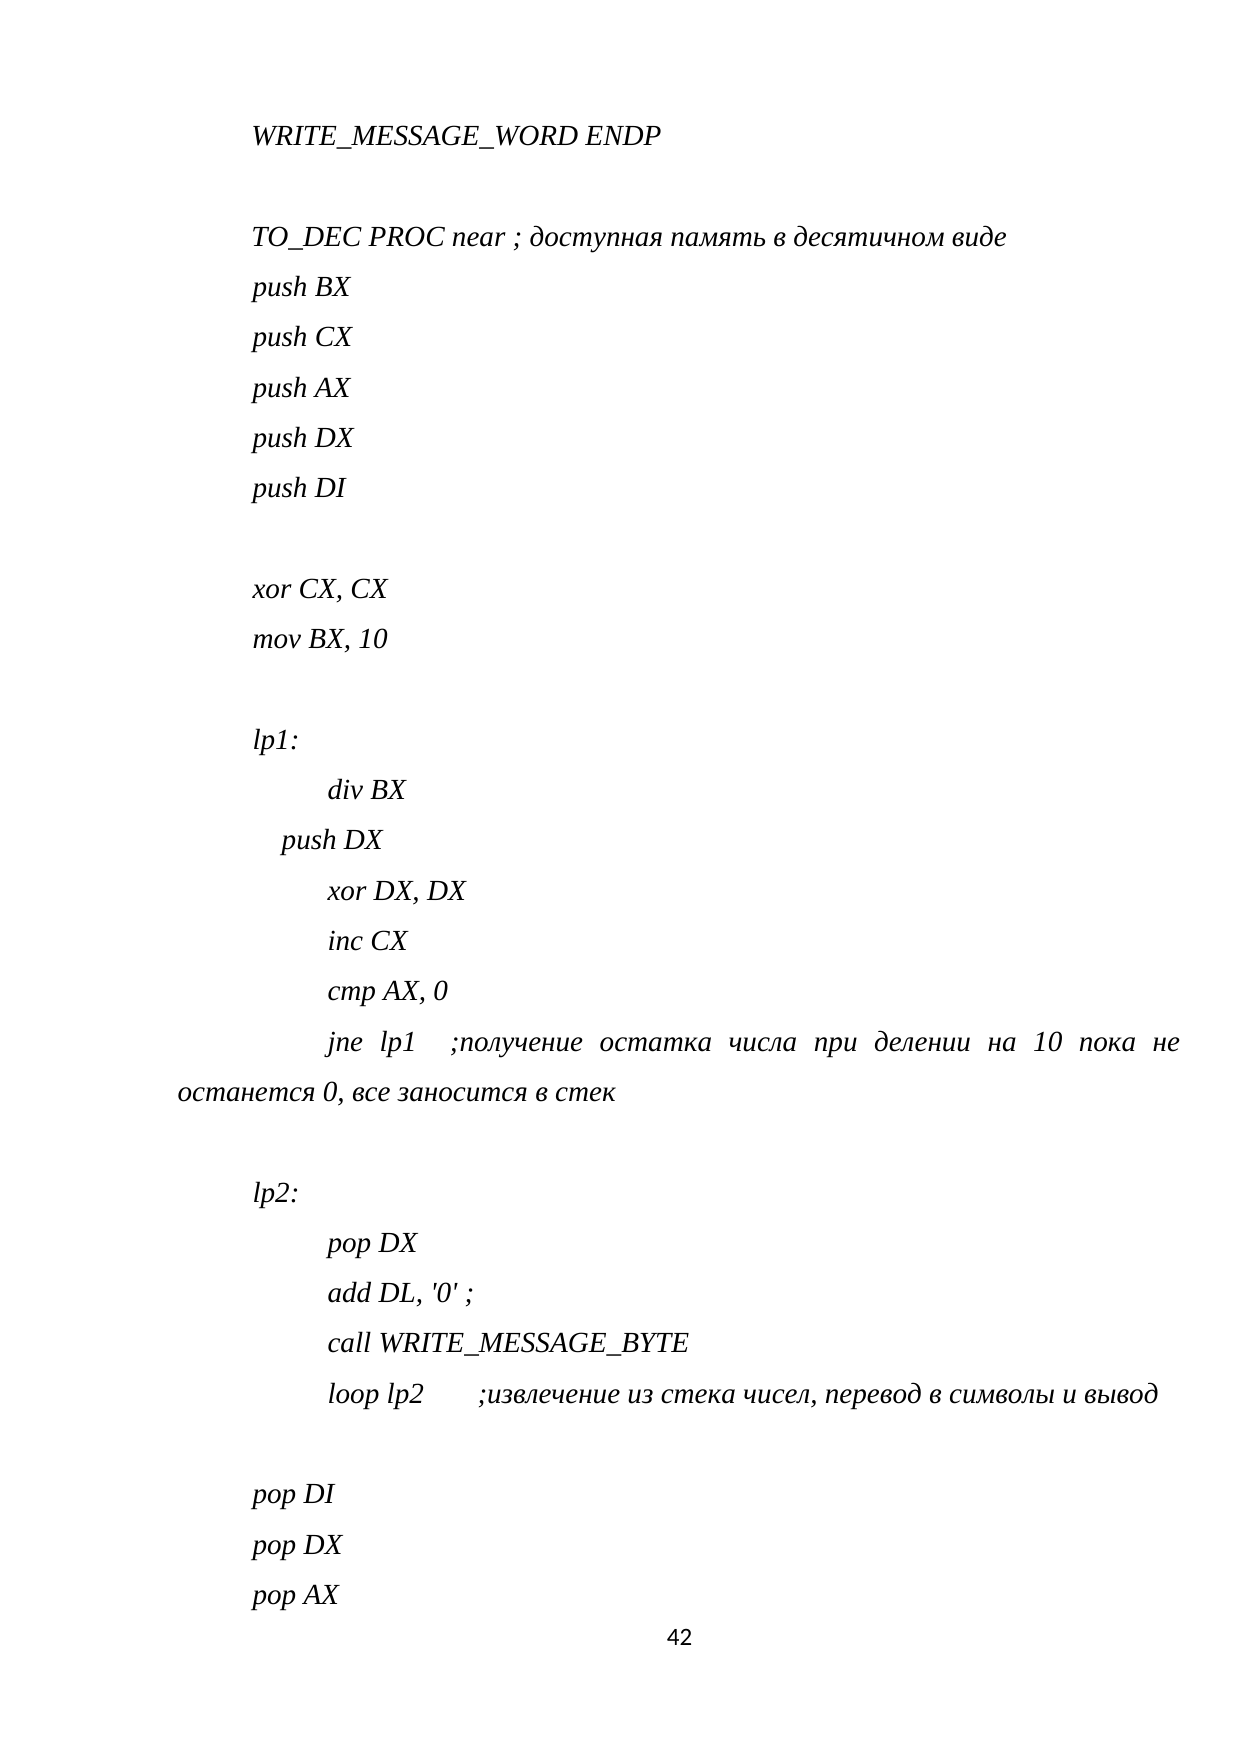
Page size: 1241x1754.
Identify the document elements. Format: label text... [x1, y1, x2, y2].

text xor DX, DX [177, 873, 1181, 906]
text xor CX, CX [177, 571, 1181, 604]
text pop DX [177, 1225, 1181, 1258]
text push CX [177, 319, 1181, 353]
text push DI [177, 470, 1181, 504]
text pop DX [177, 1527, 1181, 1560]
text WRITE_MESSAGE_WORD ENDP [177, 118, 1181, 152]
text TO_DEC PROC near ; доступная память в десятичном виде [177, 219, 1181, 252]
text push AX [177, 370, 1181, 403]
text cmp AX, 0 [177, 973, 1181, 1007]
text add DL, '0' ; [177, 1275, 1181, 1309]
text call WRITE_MESSAGE_BYTE [177, 1326, 1181, 1359]
text loop lp2 ;извлечение из стека чисел, перевод в символы и вывод [177, 1376, 1181, 1409]
text push BX [177, 269, 1181, 303]
text push DX [177, 420, 1181, 453]
text pop AX [177, 1577, 1181, 1611]
text mov BX, 10 [177, 621, 1181, 655]
text inc CX [177, 923, 1181, 957]
text lp2: [177, 1175, 1181, 1208]
text pop DI [177, 1477, 1181, 1510]
text push DX [177, 822, 1181, 856]
text lp1: [177, 722, 1181, 755]
text jne lp1 ;получение остатка числа при делении на 10 пока не останется 0, все заносится в стек [177, 1024, 1181, 1108]
text div BX [177, 772, 1181, 806]
